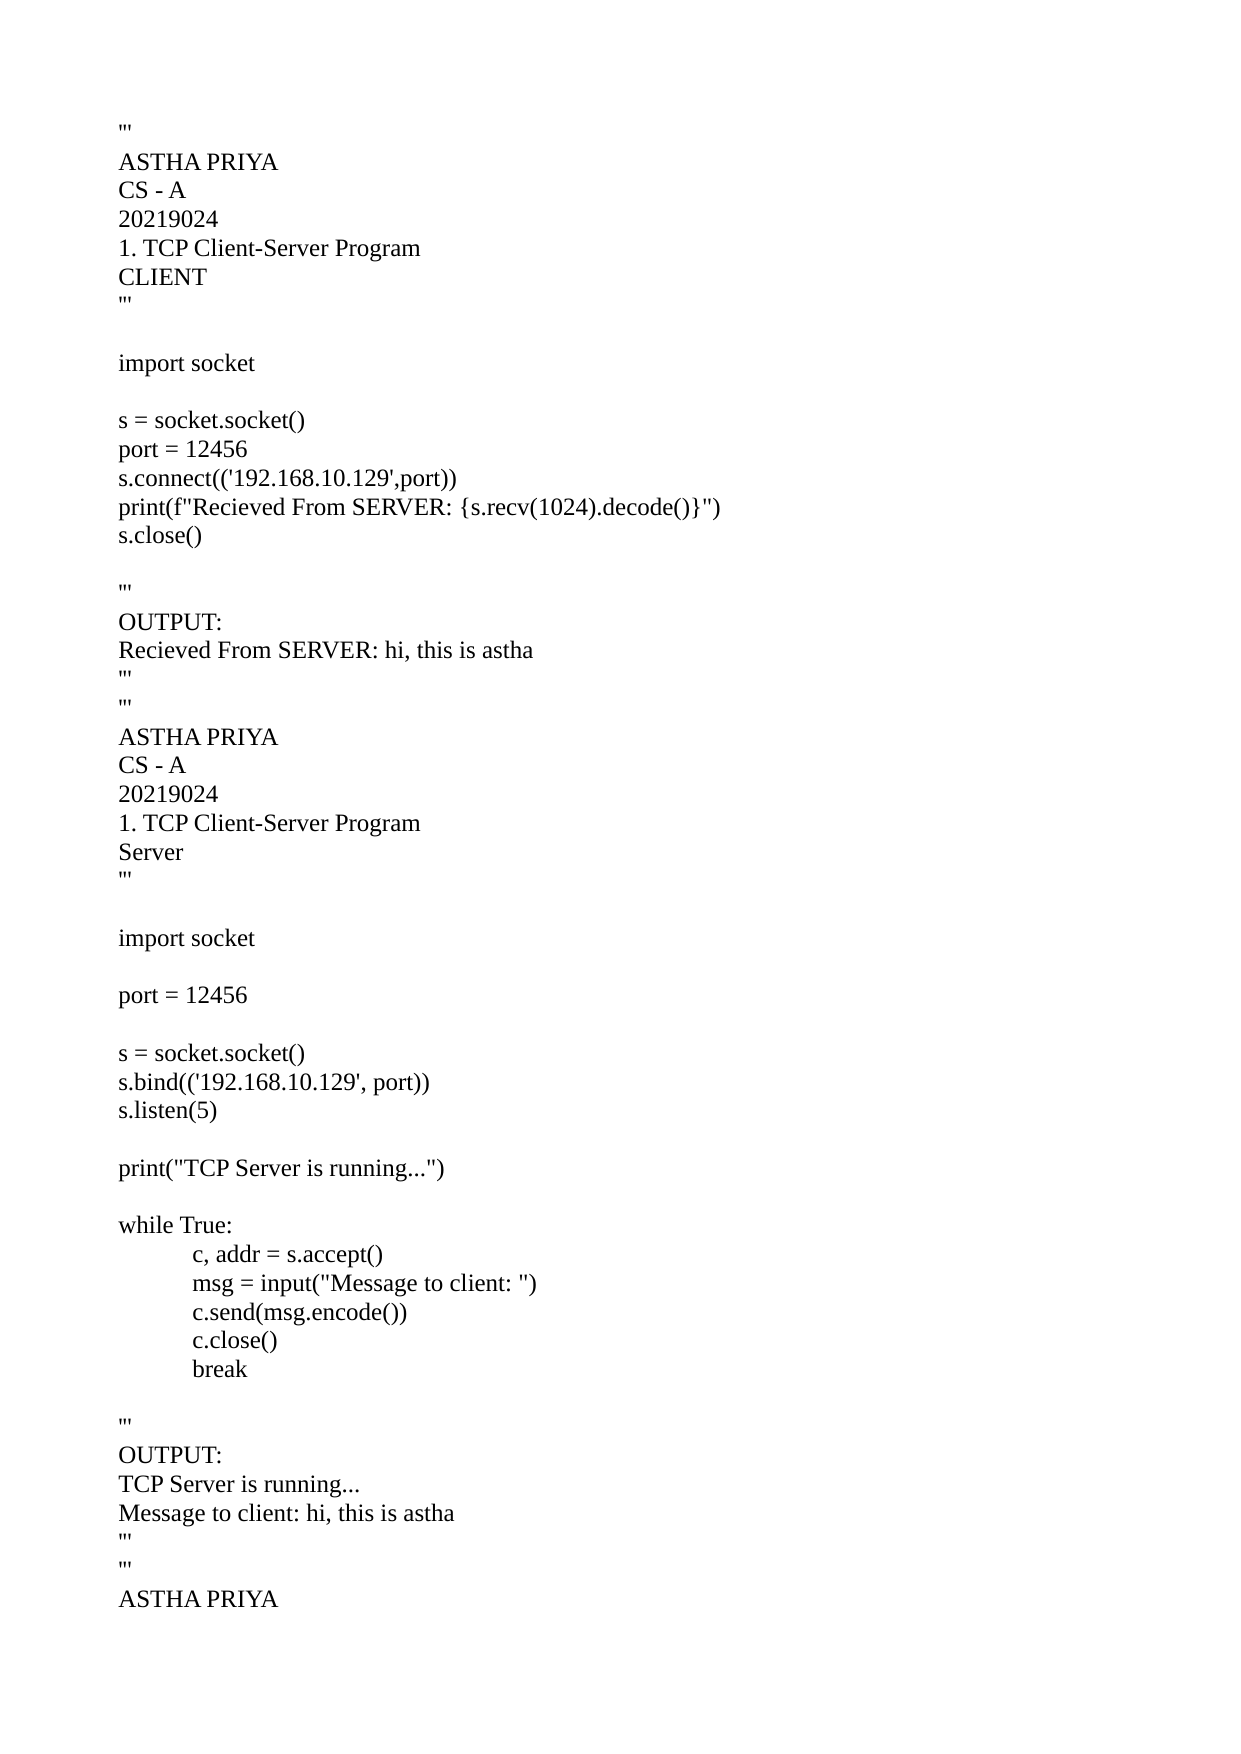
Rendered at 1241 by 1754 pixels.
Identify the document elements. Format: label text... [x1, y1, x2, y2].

text 20219024 [118, 204, 1122, 233]
text CS - A [118, 751, 1122, 779]
text ''' [118, 693, 1122, 722]
text import socket [118, 348, 1122, 377]
text Recieved From SERVER: hi, this is astha [118, 636, 1122, 664]
text import socket [118, 923, 1122, 952]
text ''' [118, 1412, 1122, 1441]
text ASTHA PRIYA [118, 1584, 1122, 1613]
text s.bind(('192.168.10.129', port)) [118, 1067, 1122, 1096]
text ''' [118, 118, 1122, 147]
text OUTPUT: [118, 607, 1122, 636]
text OUTPUT: [118, 1441, 1122, 1469]
text CS - A [118, 176, 1122, 204]
text ''' [118, 664, 1122, 693]
text port = 12456 [118, 434, 1122, 463]
text ''' [118, 1556, 1122, 1584]
text CLIENT [118, 262, 1122, 291]
text print(f"Recieved From SERVER: {s.recv(1024).decode()}") [118, 492, 1122, 521]
text ''' [118, 291, 1122, 319]
text s = socket.socket() [118, 406, 1122, 434]
text Server [118, 837, 1122, 866]
text print("TCP Server is running...") [118, 1153, 1122, 1182]
text 1. TCP Client-Server Program [118, 233, 1122, 262]
text Message to client: hi, this is astha [118, 1498, 1122, 1527]
text c.send(msg.encode()) [118, 1297, 1122, 1326]
text ASTHA PRIYA [118, 147, 1122, 176]
text ASTHA PRIYA [118, 722, 1122, 751]
text s.close() [118, 521, 1122, 549]
text ''' [118, 1527, 1122, 1556]
text s.connect(('192.168.10.129',port)) [118, 463, 1122, 492]
text c, addr = s.accept() [118, 1239, 1122, 1268]
text port = 12456 [118, 981, 1122, 1009]
text while True: [118, 1211, 1122, 1239]
text s.listen(5) [118, 1096, 1122, 1124]
text s = socket.socket() [118, 1038, 1122, 1067]
text c.close() [118, 1326, 1122, 1354]
text 1. TCP Client-Server Program [118, 808, 1122, 837]
text ''' [118, 866, 1122, 894]
text TCP Server is running... [118, 1469, 1122, 1498]
text ''' [118, 578, 1122, 607]
text 20219024 [118, 779, 1122, 808]
text msg = input("Message to client: ") [118, 1268, 1122, 1297]
text break [118, 1354, 1122, 1383]
